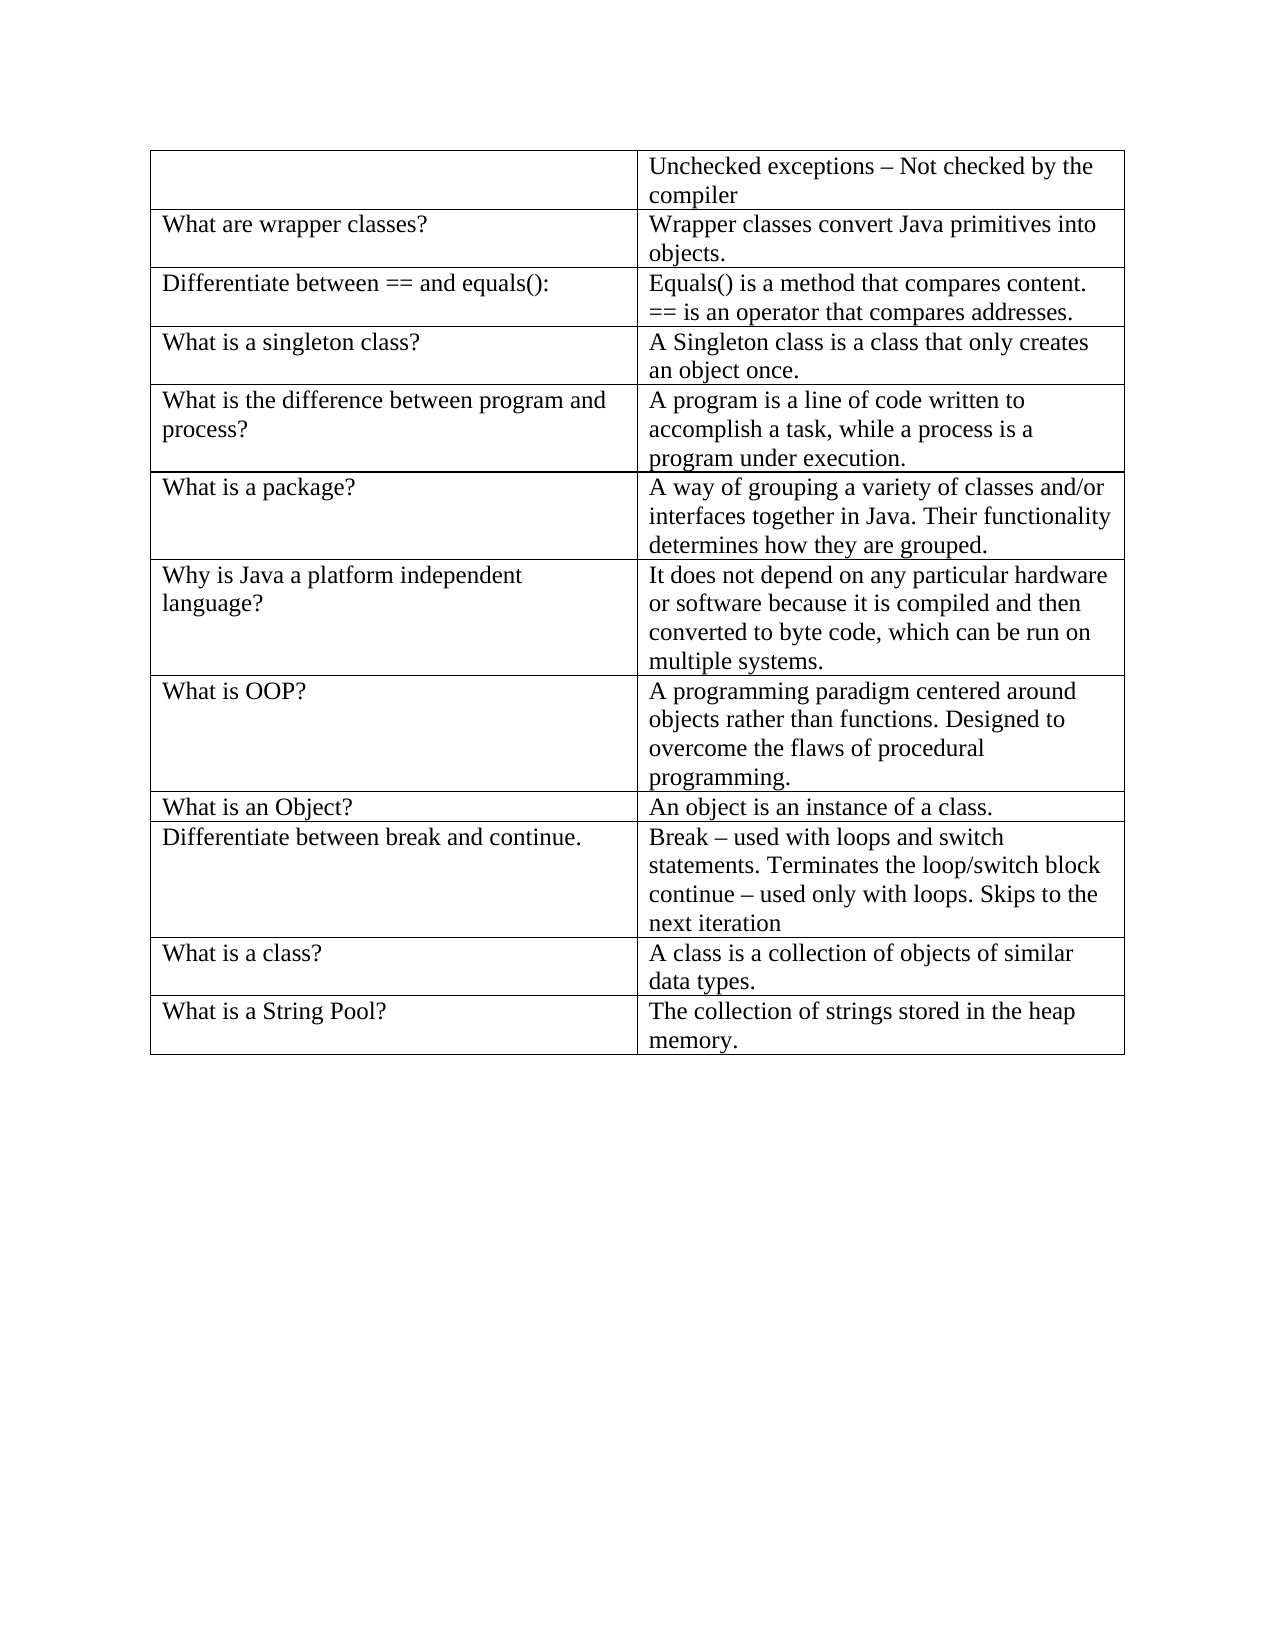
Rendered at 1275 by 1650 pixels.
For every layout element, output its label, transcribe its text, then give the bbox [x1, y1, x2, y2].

table_cell An object is an instance of a class. [638, 792, 1124, 821]
table_cell What is OOP? [151, 676, 637, 791]
table_cell What are wrapper classes? [151, 210, 637, 267]
table_cell Differentiate between == and equals(): [151, 268, 637, 326]
table_cell Break – used with loops and switch statements. Terminates the loop/switch block continue – used only with loops. Skips to the next iteration [638, 822, 1124, 937]
table_cell A program is a line of code written to accomplish a task, while a process is a program under execution. [638, 385, 1124, 471]
table_cell What is a singleton class? [151, 327, 637, 384]
table_cell The collection of strings stored in the heap memory. [638, 996, 1124, 1054]
table_cell What is a package? [151, 473, 637, 559]
table_cell What is an Object? [151, 792, 637, 821]
table_cell Equals() is a method that compares content. == is an operator that compares addresses. [638, 268, 1124, 326]
table_cell A way of grouping a variety of classes and/or interfaces together in Java. Their functionality determines how they are grouped. [638, 473, 1124, 559]
table_cell [151, 151, 637, 208]
table_cell A class is a collection of objects of similar data types. [638, 938, 1124, 995]
table_cell What is the difference between program and process? [151, 385, 637, 471]
table_cell Unchecked exceptions – Not checked by the compiler [638, 151, 1124, 208]
table_cell A programming paradigm centered around objects rather than functions. Designed to overcome the flaws of procedural programming. [638, 676, 1124, 791]
table_cell It does not depend on any particular hardware or software because it is compiled and then converted to byte code, which can be run on multiple systems. [638, 560, 1124, 675]
table_cell A Singleton class is a class that only creates an object once. [638, 327, 1124, 384]
table_cell What is a class? [151, 938, 637, 995]
table_cell What is a String Pool? [151, 996, 637, 1054]
table_cell Wrapper classes convert Java primitives into objects. [638, 210, 1124, 267]
table_cell Why is Java a platform independent language? [151, 560, 637, 675]
table_cell Differentiate between break and continue. [151, 822, 637, 937]
